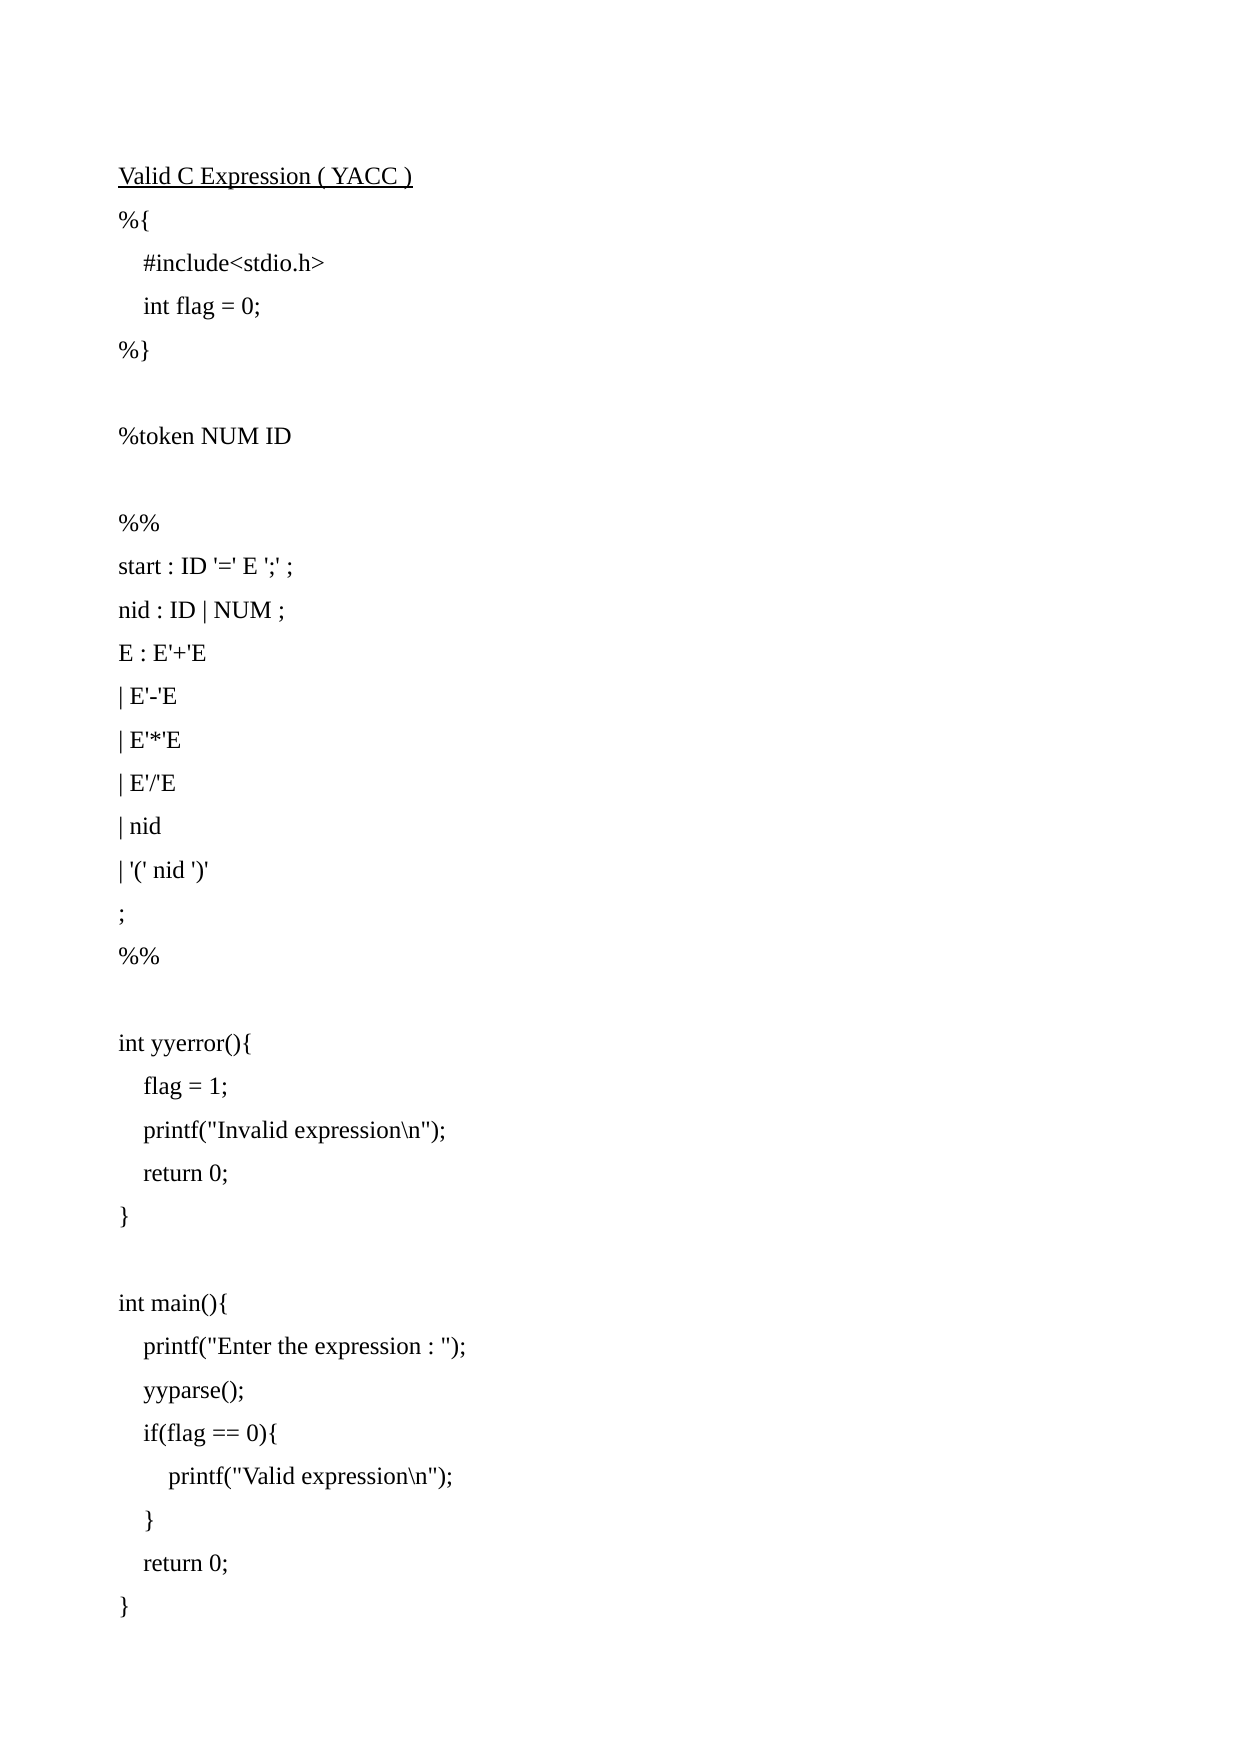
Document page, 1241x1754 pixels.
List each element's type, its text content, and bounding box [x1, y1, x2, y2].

text flag = 1; [118, 1071, 1122, 1100]
text } [118, 1591, 1122, 1620]
text %% [118, 508, 1122, 537]
text | '(' nid ')' [118, 855, 1122, 883]
text E : E'+'E [118, 638, 1122, 667]
text | nid [118, 811, 1122, 840]
text | E'*'E [118, 725, 1122, 753]
text %% [118, 941, 1122, 970]
text return 0; [118, 1158, 1122, 1187]
text } [118, 1505, 1122, 1533]
text #include<stdio.h> [118, 248, 1122, 277]
text start : ID '=' E ';' ; [118, 551, 1122, 580]
text return 0; [118, 1548, 1122, 1577]
text if(flag == 0){ [118, 1418, 1122, 1447]
text int yyerror(){ [118, 1028, 1122, 1057]
text %{ [118, 205, 1122, 233]
text %token NUM ID [118, 421, 1122, 450]
text printf("Valid expression\n"); [118, 1461, 1122, 1490]
text printf("Invalid expression\n"); [118, 1115, 1122, 1143]
text printf("Enter the expression : "); [118, 1331, 1122, 1360]
text int main(){ [118, 1288, 1122, 1317]
text | E'-'E [118, 681, 1122, 710]
text int flag = 0; [118, 291, 1122, 320]
text ; [118, 898, 1122, 927]
text | E'/'E [118, 768, 1122, 797]
text yyparse(); [118, 1375, 1122, 1403]
text nid : ID | NUM ; [118, 595, 1122, 623]
text Valid C Expression ( YACC ) [118, 161, 1122, 190]
text } [118, 1201, 1122, 1230]
text %} [118, 335, 1122, 363]
